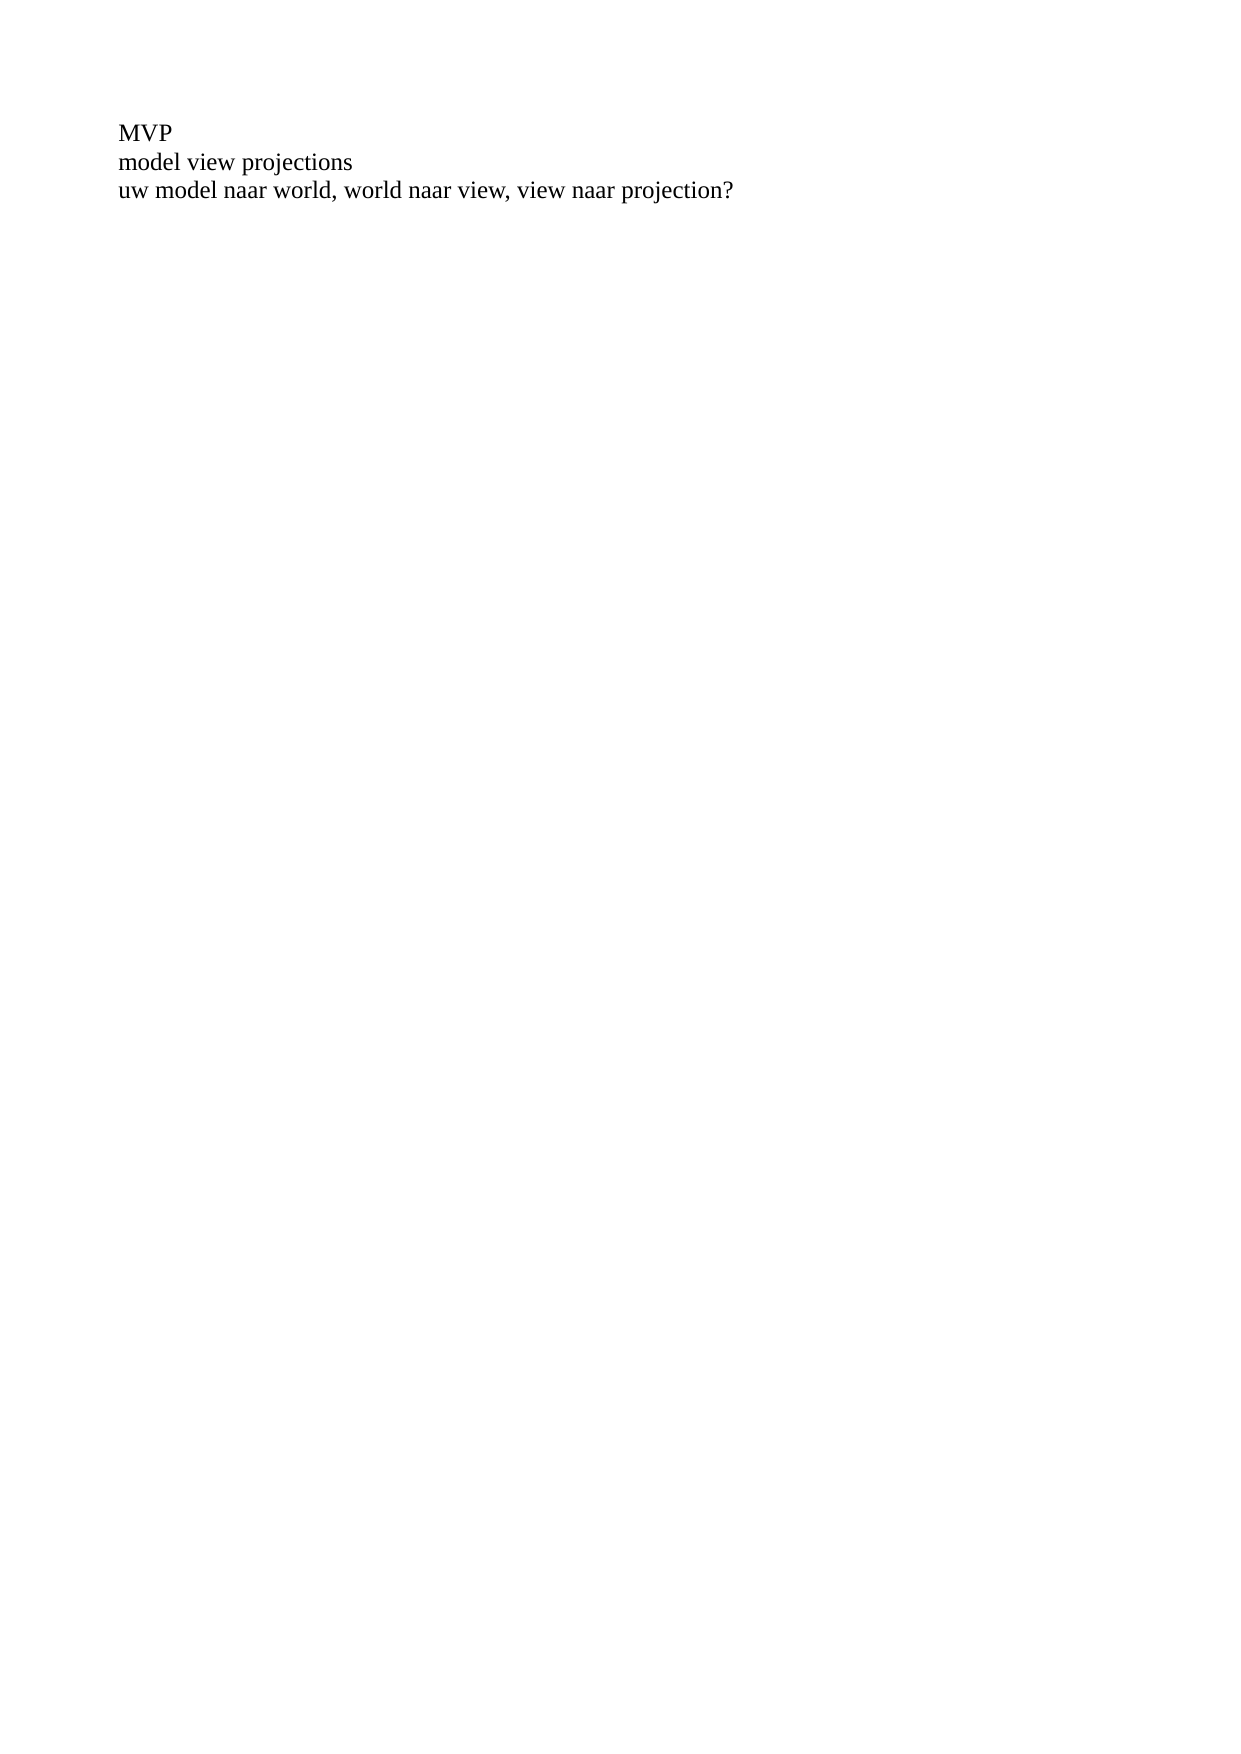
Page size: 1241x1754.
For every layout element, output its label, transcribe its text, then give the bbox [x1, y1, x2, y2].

text model view projections [118, 147, 1122, 176]
text MVP [118, 118, 1122, 147]
text uw model naar world, world naar view, view naar projection? [118, 176, 1122, 204]
